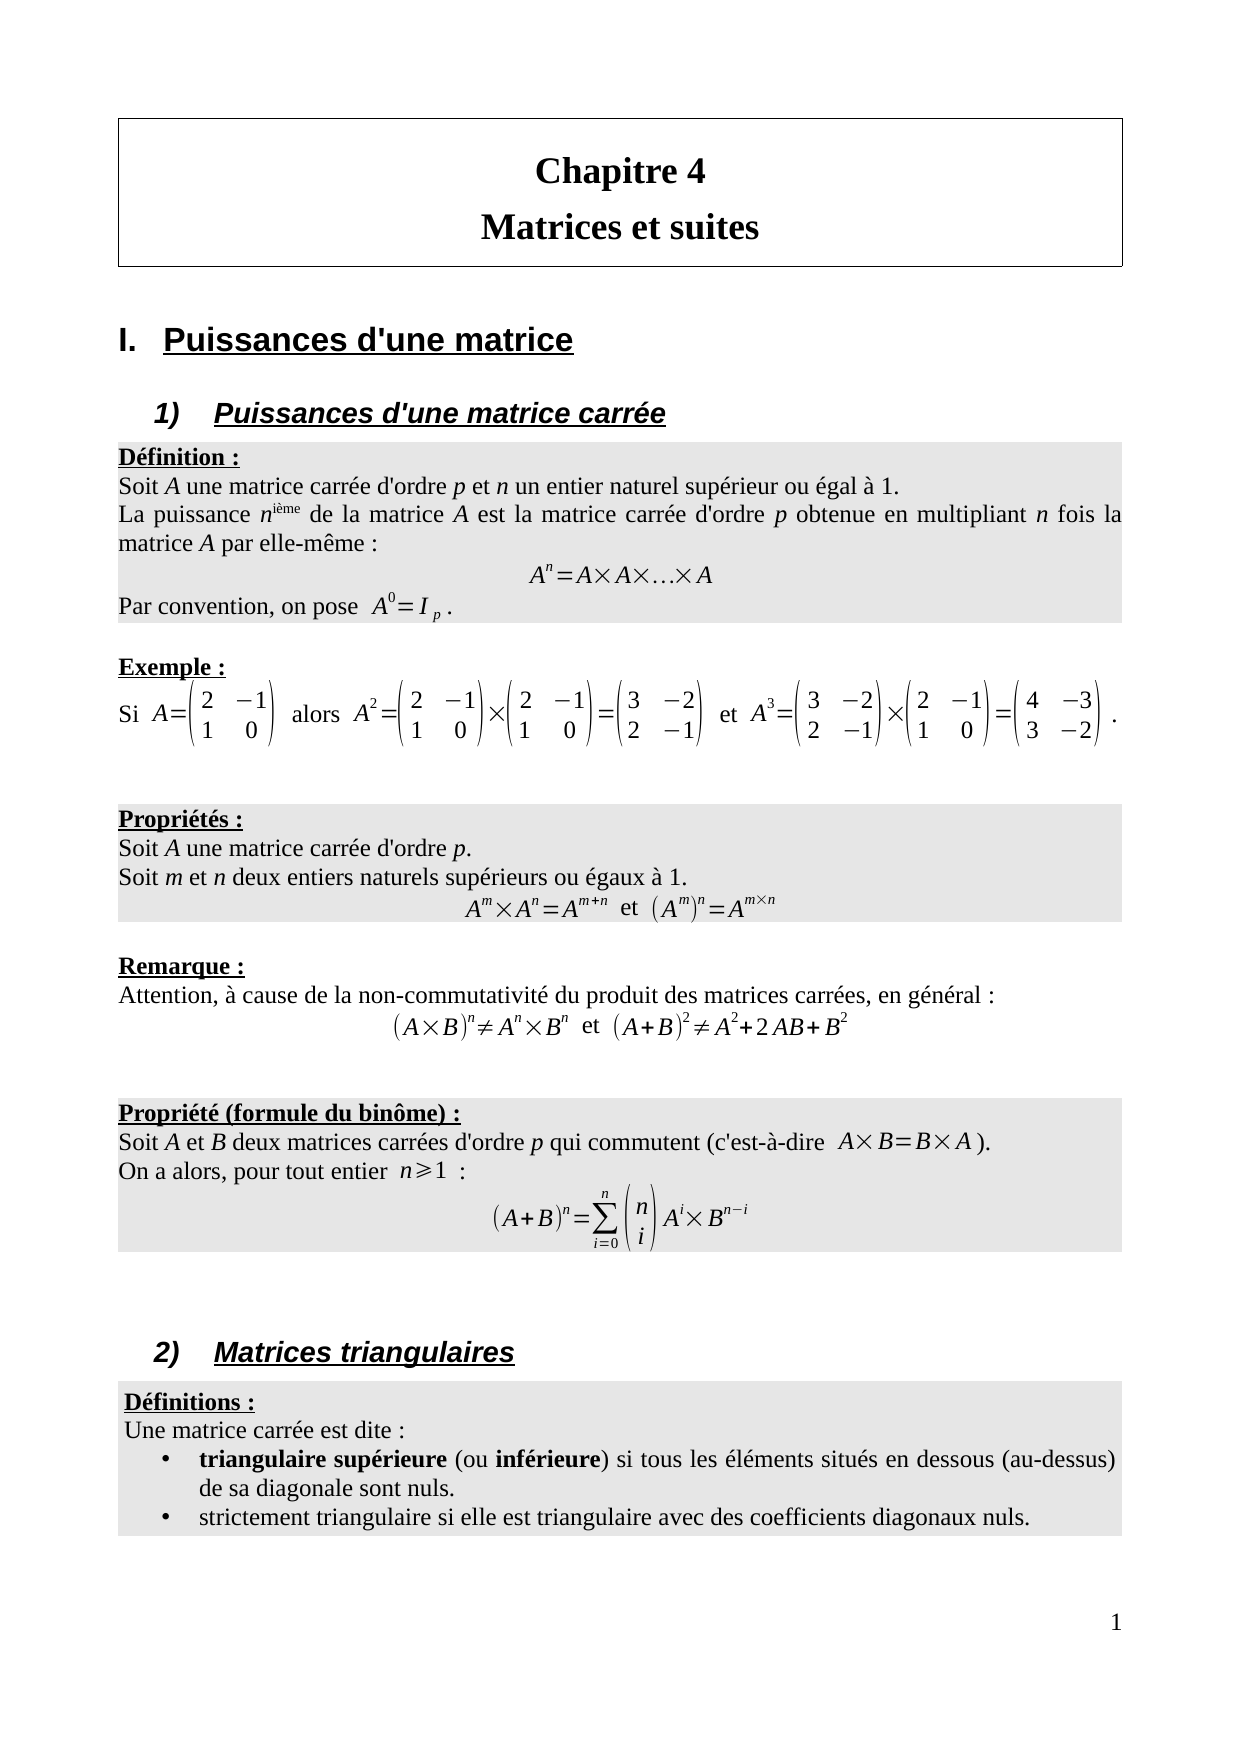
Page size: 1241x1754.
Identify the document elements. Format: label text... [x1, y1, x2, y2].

text Par convention, on pose . [118, 588, 1122, 623]
text Propriétés : [118, 804, 1122, 833]
text Propriété (formule du binôme) : [118, 1098, 1122, 1127]
text Soit A et B deux matrices carrées d'ordre p qui commutent (c'est-à-dire ). [118, 1127, 1122, 1156]
text et [118, 890, 1122, 922]
table_header Chapitre 4 Matrices et suites [119, 119, 1122, 266]
text Exemple : [118, 652, 1122, 681]
text La puissance nième de la matrice A est la matrice carrée d'ordre p obtenue en multipliant n fois la matrice A par elle-même : [118, 499, 1122, 557]
text Soit A une matrice carrée d'ordre p. [118, 833, 1122, 862]
subtitle Matrices triangulaires [153, 1335, 1122, 1368]
text Si alors et . [118, 681, 1122, 747]
text Définition : [118, 442, 1122, 471]
text Soit m et n deux entiers naturels supérieurs ou égaux à 1. [118, 862, 1122, 890]
subtitle Puissances d'une matrice carrée [153, 396, 1122, 429]
subtitle Puissances d'une matrice [118, 320, 1122, 358]
text Soit A une matrice carrée d'ordre p et n un entier naturel supérieur ou égal à 1. [118, 471, 1122, 499]
text et [118, 1009, 1122, 1041]
text On a alors, pour tout entier : [118, 1156, 1122, 1185]
text Remarque : [118, 951, 1122, 980]
table_header Définitions : Une matrice carrée est dite : triangulaire supérieure (ou inférieure) si tous les éléments situés en dessous (au-dessus) de sa diagonale sont nuls. strictement triangulaire si elle est triangulaire avec des coefficients diagonaux nuls. [118, 1381, 1122, 1536]
text Attention, à cause de la non-commutativité du produit des matrices carrées, en général : [118, 980, 1122, 1009]
